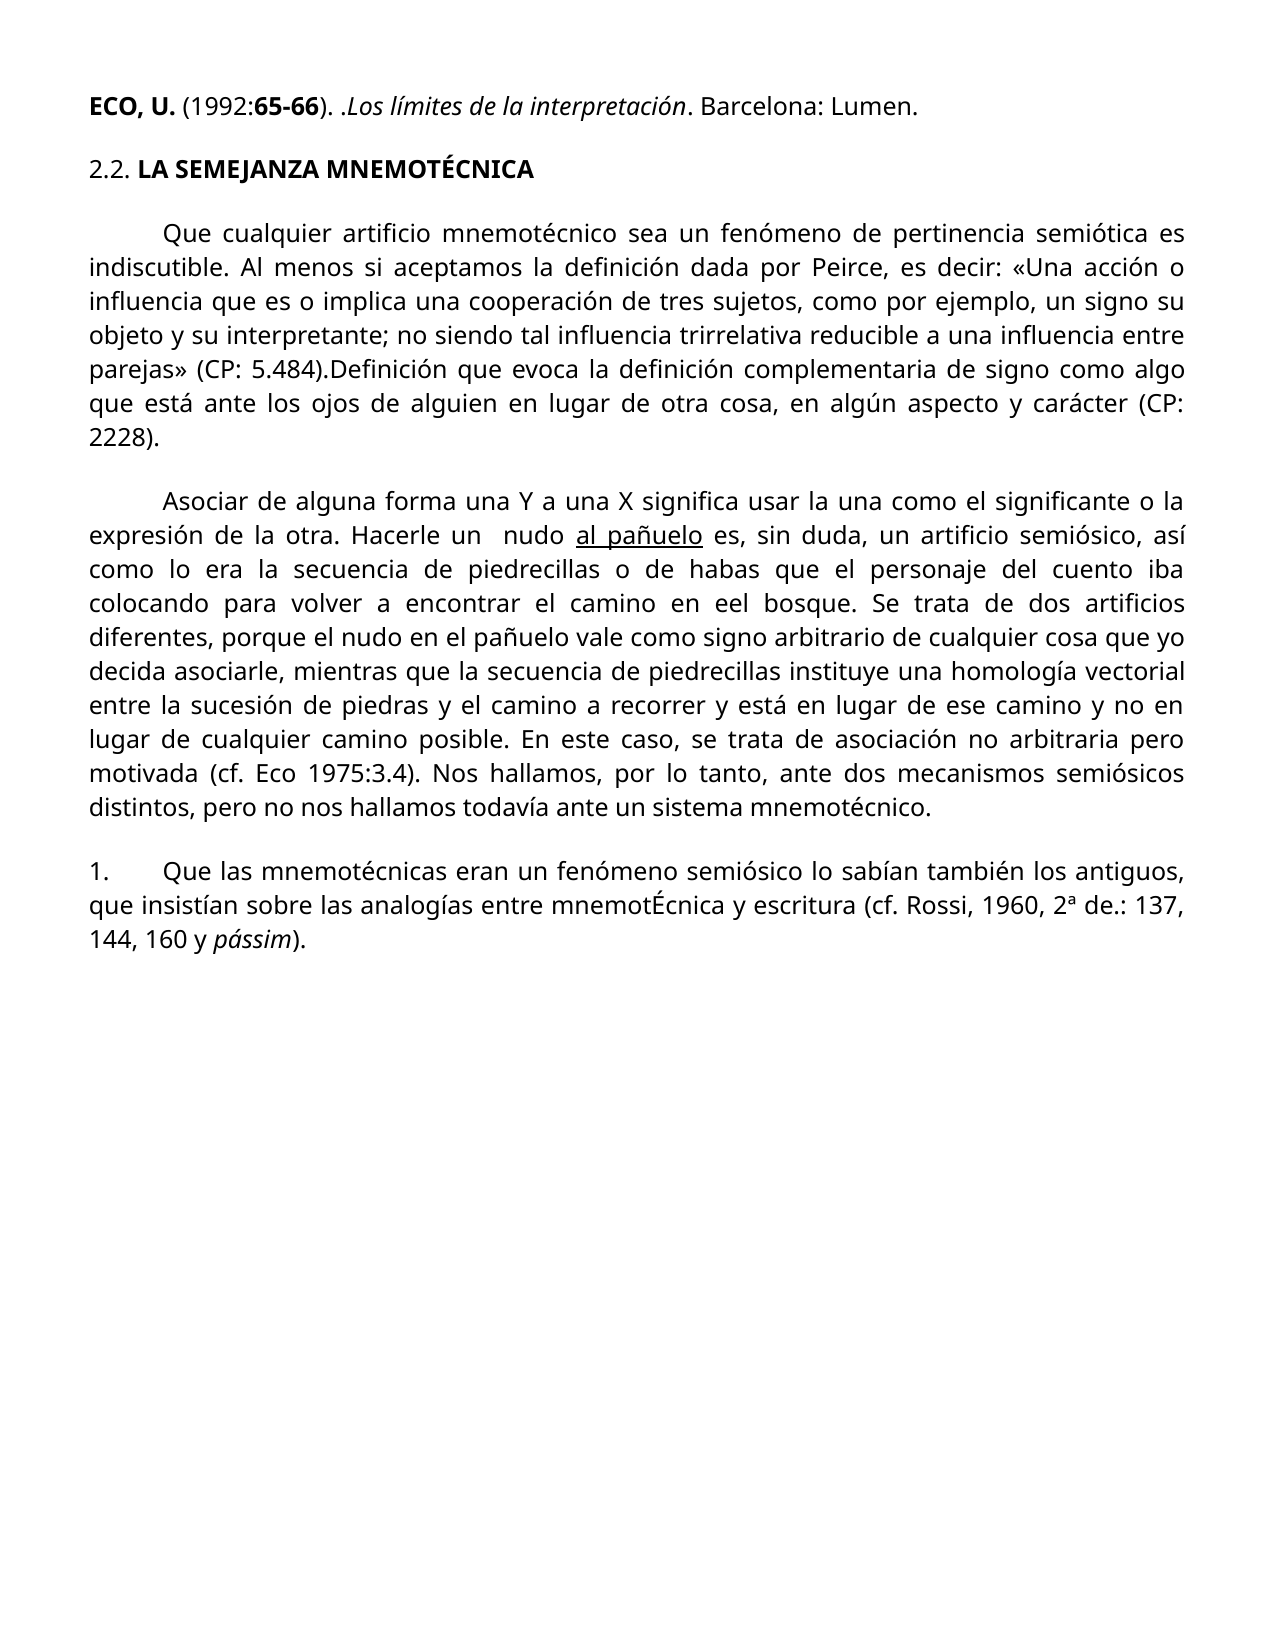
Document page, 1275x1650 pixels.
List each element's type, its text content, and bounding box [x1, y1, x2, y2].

text 2.2. LA SEMEJANZA MNEMOTÉCNICA [88, 152, 1186, 186]
text ECO, U. (1992:65-66). .Los límites de la interpretación. Barcelona: Lumen. [88, 88, 1186, 123]
text Que cualquier artificio mnemotécnico sea un fenómeno de pertinencia semiótica es indiscutible. Al menos si aceptamos la definición dada por Peirce, es decir: «Una acción o influencia que es o implica una cooperación de tres sujetos, como por ejemplo, un signo su objeto y su interpretante; no siendo tal influencia trirrelativa reducible a una influencia entre parejas» (CP: 5.484).Definición que evoca la definición complementaria de signo como algo que está ante los ojos de alguien en lugar de otra cosa, en algún aspecto y carácter (CP: 2228). [88, 216, 1186, 454]
text Asociar de alguna forma una Y a una X significa usar la una como el significante o la expresión de la otra. Hacerle un nudo al pañuelo es, sin duda, un artificio semiósico, así como lo era la secuencia de piedrecillas o de habas que el personaje del cuento iba colocando para volver a encontrar el camino en eel bosque. Se trata de dos artificios diferentes, porque el nudo en el pañuelo vale como signo arbitrario de cualquier cosa que yo decida asociarle, mientras que la secuencia de piedrecillas instituye una homología vectorial entre la sucesión de piedras y el camino a recorrer y está en lugar de ese camino y no en lugar de cualquier camino posible. En este caso, se trata de asociación no arbitraria pero motivada (cf. Eco 1975:3.4). Nos hallamos, por lo tanto, ante dos mecanismos semiósicos distintos, pero no nos hallamos todavía ante un sistema mnemotécnico. [88, 483, 1186, 824]
text 1. Que las mnemotécnicas eran un fenómeno semiósico lo sabían también los antiguos, que insistían sobre las analogías entre mnemotÉcnica y escritura (cf. Rossi, 1960, 2ª de.: 137, 144, 160 y pássim). [88, 854, 1186, 956]
